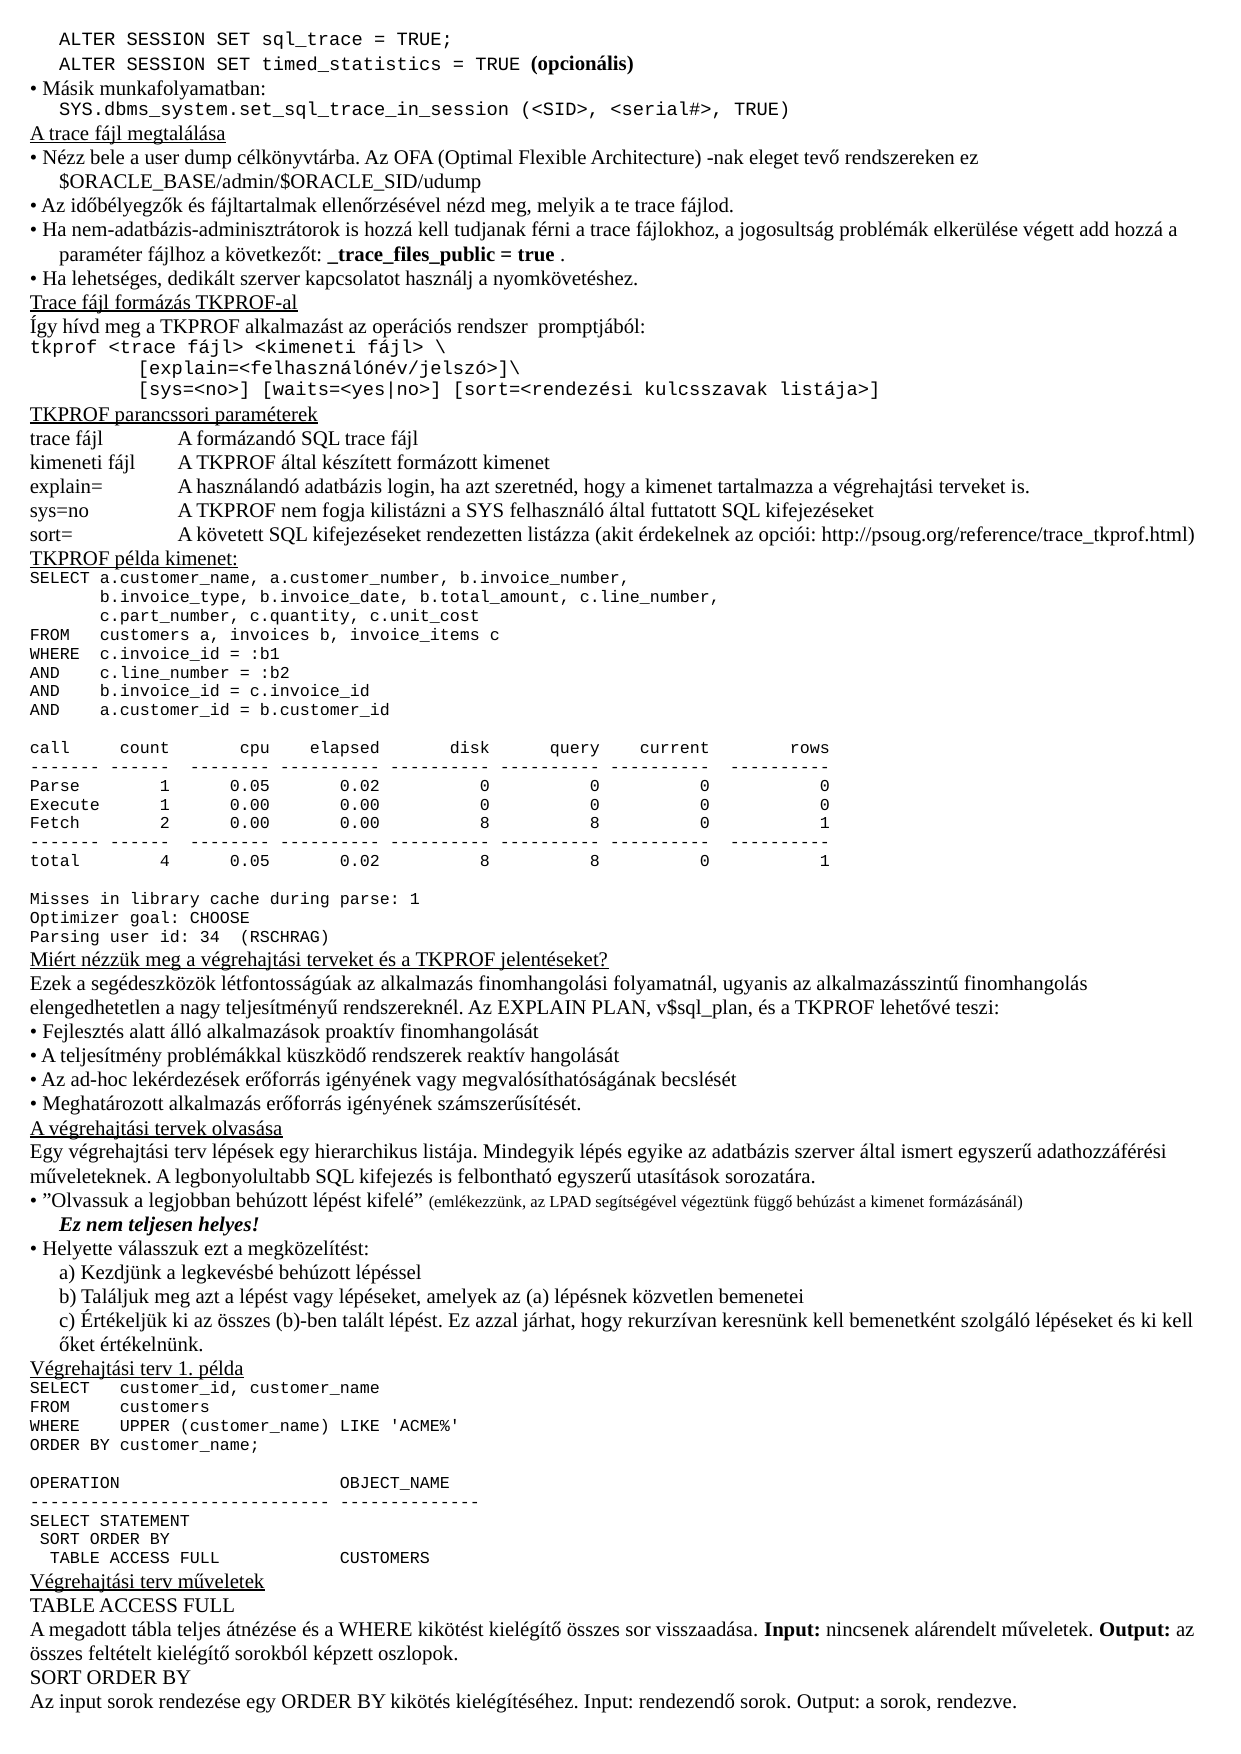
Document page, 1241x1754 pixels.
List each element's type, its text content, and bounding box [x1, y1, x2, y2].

text Végrehajtási terv műveletek [29, 1569, 1211, 1593]
text Miért nézzük meg a végrehajtási terveket és a TKPROF jelentéseket? [29, 947, 1211, 971]
text trace fájl A formázandó SQL trace fájl kimeneti fájl A TKPROF által készített formázott kimenet explain= A használandó adatbázis login, ha azt szeretnéd, hogy a kimenet tartalmazza a végrehajtási terveket is. sys=no A TKPROF nem fogja kilistázni a SYS felhasználó által futtatott SQL kifejezéseket sort= A követett SQL kifejezéseket rendezetten listázza (akit érdekelnek az opciói: http://psoug.org/reference/trace_tkprof.html) [29, 426, 1211, 546]
text A végrehajtási tervek olvasása [29, 1115, 1211, 1139]
text • Ha nem-adatbázis-adminisztrátorok is hozzá kell tudjanak férni a trace fájlokhoz, a jogosultság problémák elkerülése végett add hozzá a paraméter fájlhoz a következőt: _trace_files_public = true . [29, 217, 1211, 266]
text SORT ORDER BY Az input sorok rendezése egy ORDER BY kikötés kielégítéséhez. Input: rendezendő sorok. Output: a sorok, rendezve. [29, 1665, 1211, 1713]
text Ezek a segédeszközök létfontosságúak az alkalmazás finomhangolási folyamatnál, ugyanis az alkalmazásszintű finomhangolás elengedhetetlen a nagy teljesítményű rendszereknél. Az EXPLAIN PLAN, v$sql_plan, és a TKPROF lehetővé teszi: • Fejlesztés alatt álló alkalmazások proaktív finomhangolását • A teljesítmény problémákkal küszködő rendszerek reaktív hangolását • Az ad-hoc lekérdezések erőforrás igényének vagy megvalósíthatóságának becslését • Meghatározott alkalmazás erőforrás igényének számszerűsítését. [29, 971, 1211, 1115]
text SELECT a.customer_name, a.customer_number, b.invoice_number, b.invoice_type, b.invoice_date, b.total_amount, c.line_number, c.part_number, c.quantity, c.unit_cost FROM customers a, invoices b, invoice_items c WHERE c.invoice_id = :b1 AND c.line_number = :b2 AND b.invoice_id = c.invoice_id AND a.customer_id = b.customer_id call count cpu elapsed disk query current rows ------- ------ -------- ---------- ---------- ---------- ---------- ---------- Parse 1 0.05 0.02 0 0 0 0 Execute 1 0.00 0.00 0 0 0 0 Fetch 2 0.00 0.00 8 8 0 1 ------- ------ -------- ---------- ---------- ---------- ---------- ---------- total 4 0.05 0.02 8 8 0 1 Misses in library cache during parse: 1 Optimizer goal: CHOOSE Parsing user id: 34 (RSCHRAG) [29, 570, 1211, 947]
text Egy végrehajtási terv lépések egy hierarchikus listája. Mindegyik lépés egyike az adatbázis szerver által ismert egyszerű adathozzáférési műveleteknek. A legbonyolultabb SQL kifejezés is felbontható egyszerű utasítások sorozatára. [29, 1139, 1211, 1188]
text ALTER SESSION SET sql_trace = TRUE; ALTER SESSION SET timed_statistics = TRUE (opcionális) [29, 29, 1211, 76]
text • Nézz bele a user dump célkönyvtárba. Az OFA (Optimal Flexible Architecture) -nak eleget tevő rendszereken ez $ORACLE_BASE/admin/$ORACLE_SID/udump [29, 145, 1211, 193]
text tkprof <trace fájl> <kimeneti fájl> \ [explain=<felhasználónév/jelszó>]\ [sys=<no>] [waits=<yes|no>] [sort=<rendezési kulcsszavak listája>] [29, 338, 1211, 401]
text Trace fájl formázás TKPROF-al [29, 289, 1211, 314]
text • Ha lehetséges, dedikált szerver kapcsolatot használj a nyomkövetéshez. [29, 266, 1211, 289]
text • Helyette válasszuk ezt a megközelítést: a) Kezdjünk a legkevésbé behúzott lépéssel b) Találjuk meg azt a lépést vagy lépéseket, amelyek az (a) lépésnek közvetlen bemenetei c) Értékeljük ki az összes (b)-ben talált lépést. Ez azzal járhat, hogy rekurzívan keresnünk kell bemenetként szolgáló lépéseket és ki kell őket értékelnünk. [29, 1236, 1211, 1356]
text • Az időbélyegzők és fájltartalmak ellenőrzésével nézd meg, melyik a te trace fájlod. [29, 193, 1211, 217]
text TKPROF parancssori paraméterek [29, 401, 1211, 426]
text • ”Olvassuk a legjobban behúzott lépést kifelé” (emlékezzünk, az LPAD segítségével végeztünk függő behúzást a kimenet formázásánál) Ez nem teljesen helyes! [29, 1188, 1211, 1236]
text A trace fájl megtalálása [29, 121, 1211, 145]
text Végrehajtási terv 1. példa SELECT customer_id, customer_name FROM customers WHERE UPPER (customer_name) LIKE 'ACME%' ORDER BY customer_name; OPERATION OBJECT_NAME ------------------------------ -------------- SELECT STATEMENT SORT ORDER BY TABLE ACCESS FULL CUSTOMERS [29, 1356, 1211, 1569]
text • Másik munkafolyamatban: SYS.dbms_system.set_sql_trace_in_session (<SID>, <serial#>, TRUE) [29, 76, 1211, 121]
text TABLE ACCESS FULL A megadott tábla teljes átnézése és a WHERE kikötést kielégítő összes sor visszaadása. Input: nincsenek alárendelt műveletek. Output: az összes feltételt kielégítő sorokból képzett oszlopok. [29, 1593, 1211, 1665]
text TKPROF példa kimenet: [29, 546, 1211, 570]
text Így hívd meg a TKPROF alkalmazást az operációs rendszer promptjából: [29, 314, 1211, 338]
